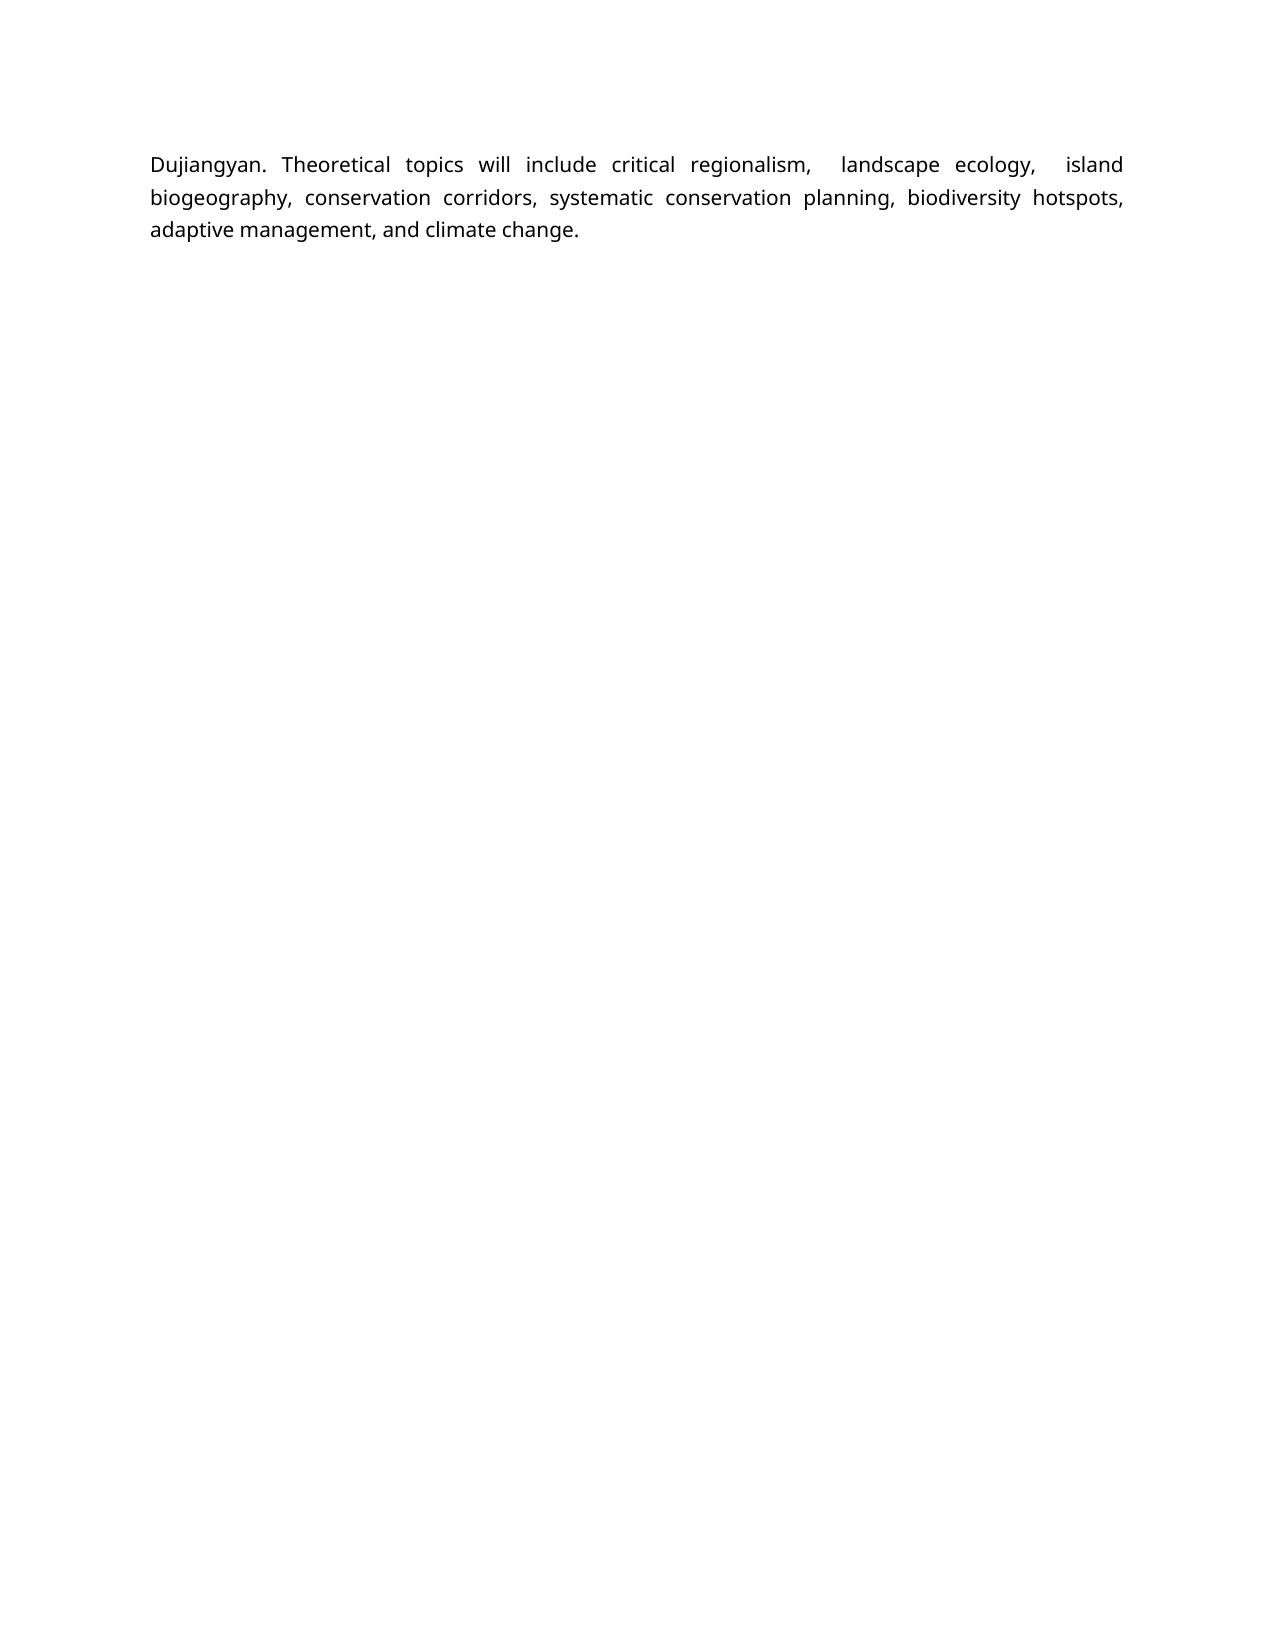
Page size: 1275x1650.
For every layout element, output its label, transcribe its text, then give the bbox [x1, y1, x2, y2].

text Dujiangyan. Theoretical topics will include critical regionalism, landscape ecology, island biogeography, conservation corridors, systematic conservation planning, biodiversity hotspots, adaptive management, and climate change. [150, 150, 1125, 244]
